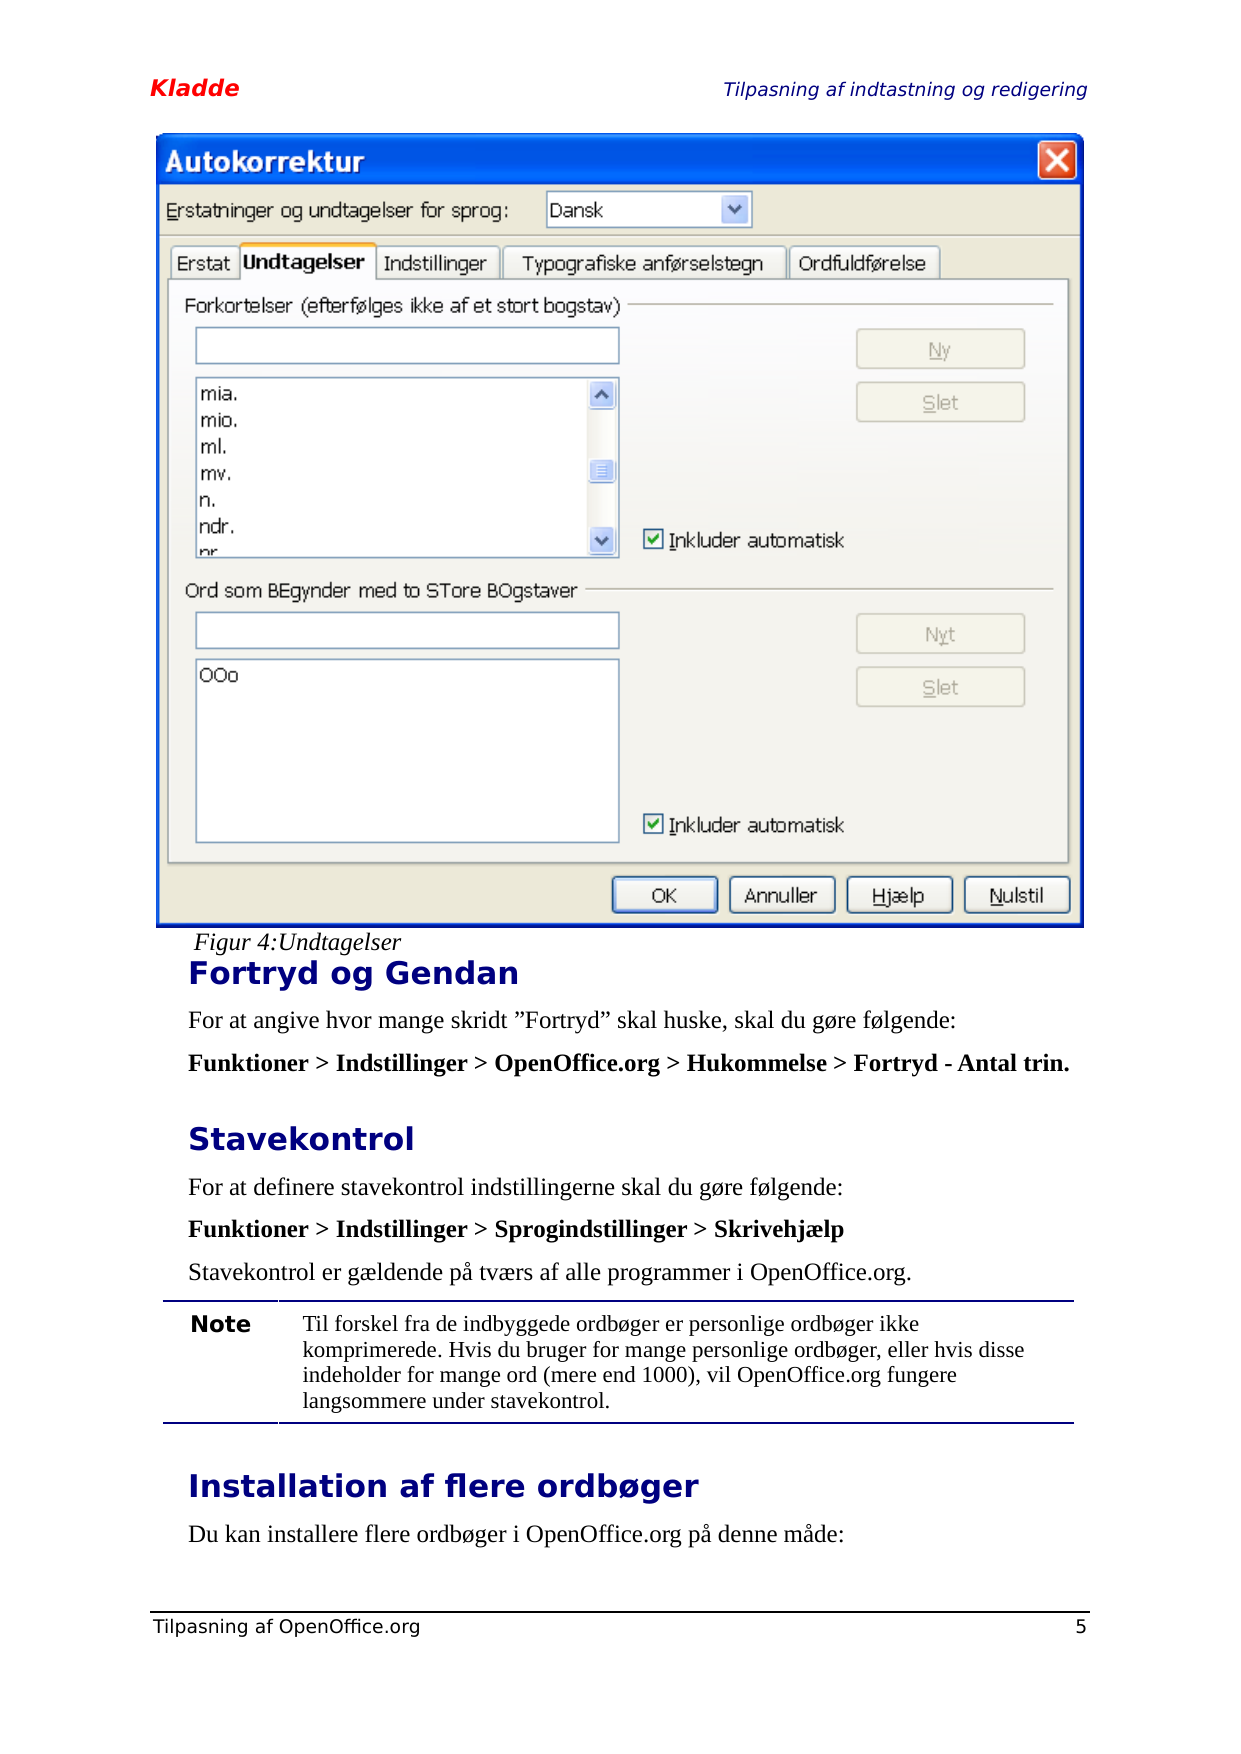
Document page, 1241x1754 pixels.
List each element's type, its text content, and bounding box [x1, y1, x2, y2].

list [156, 928, 194, 955]
table_header Note [163, 1302, 278, 1422]
text Stavekontrol er gældende på tværs af alle programmer i OpenOffice.org. [188, 1258, 1090, 1285]
text Funktioner > Indstillinger > Sprogindstillinger > Skrivehjælp [188, 1215, 1090, 1243]
text Funktioner > Indstillinger > OpenOffice.org > Hukommelse > Fortryd - Antal trin. [188, 1049, 1090, 1077]
list Figur 4:Undtagelser [194, 928, 1084, 955]
subtitle Stavekontrol [188, 1122, 1090, 1158]
table_header Til forskel fra de indbyggede ordbøger er personlige ordbøger ikke komprimerede. Hvis du bruger for mange personlige ordbøger, eller hvis disse indeholder for mange ord (mere end 1000), vil OpenOffice.org fungere langsommere under stavekontrol. [279, 1302, 1074, 1422]
text For at angive hvor mange skridt ”Fortryd” skal huske, skal du gøre følgende: [188, 1006, 1090, 1034]
subtitle Fortryd og Gendan [188, 134, 1090, 992]
text Du kan installere flere ordbøger i OpenOffice.org på denne måde: [188, 1520, 1090, 1548]
subtitle Installation af flere ordbøger [188, 1469, 1090, 1505]
text For at definere stavekontrol indstillingerne skal du gøre følgende: [188, 1173, 1090, 1200]
picture [156, 133, 1084, 928]
